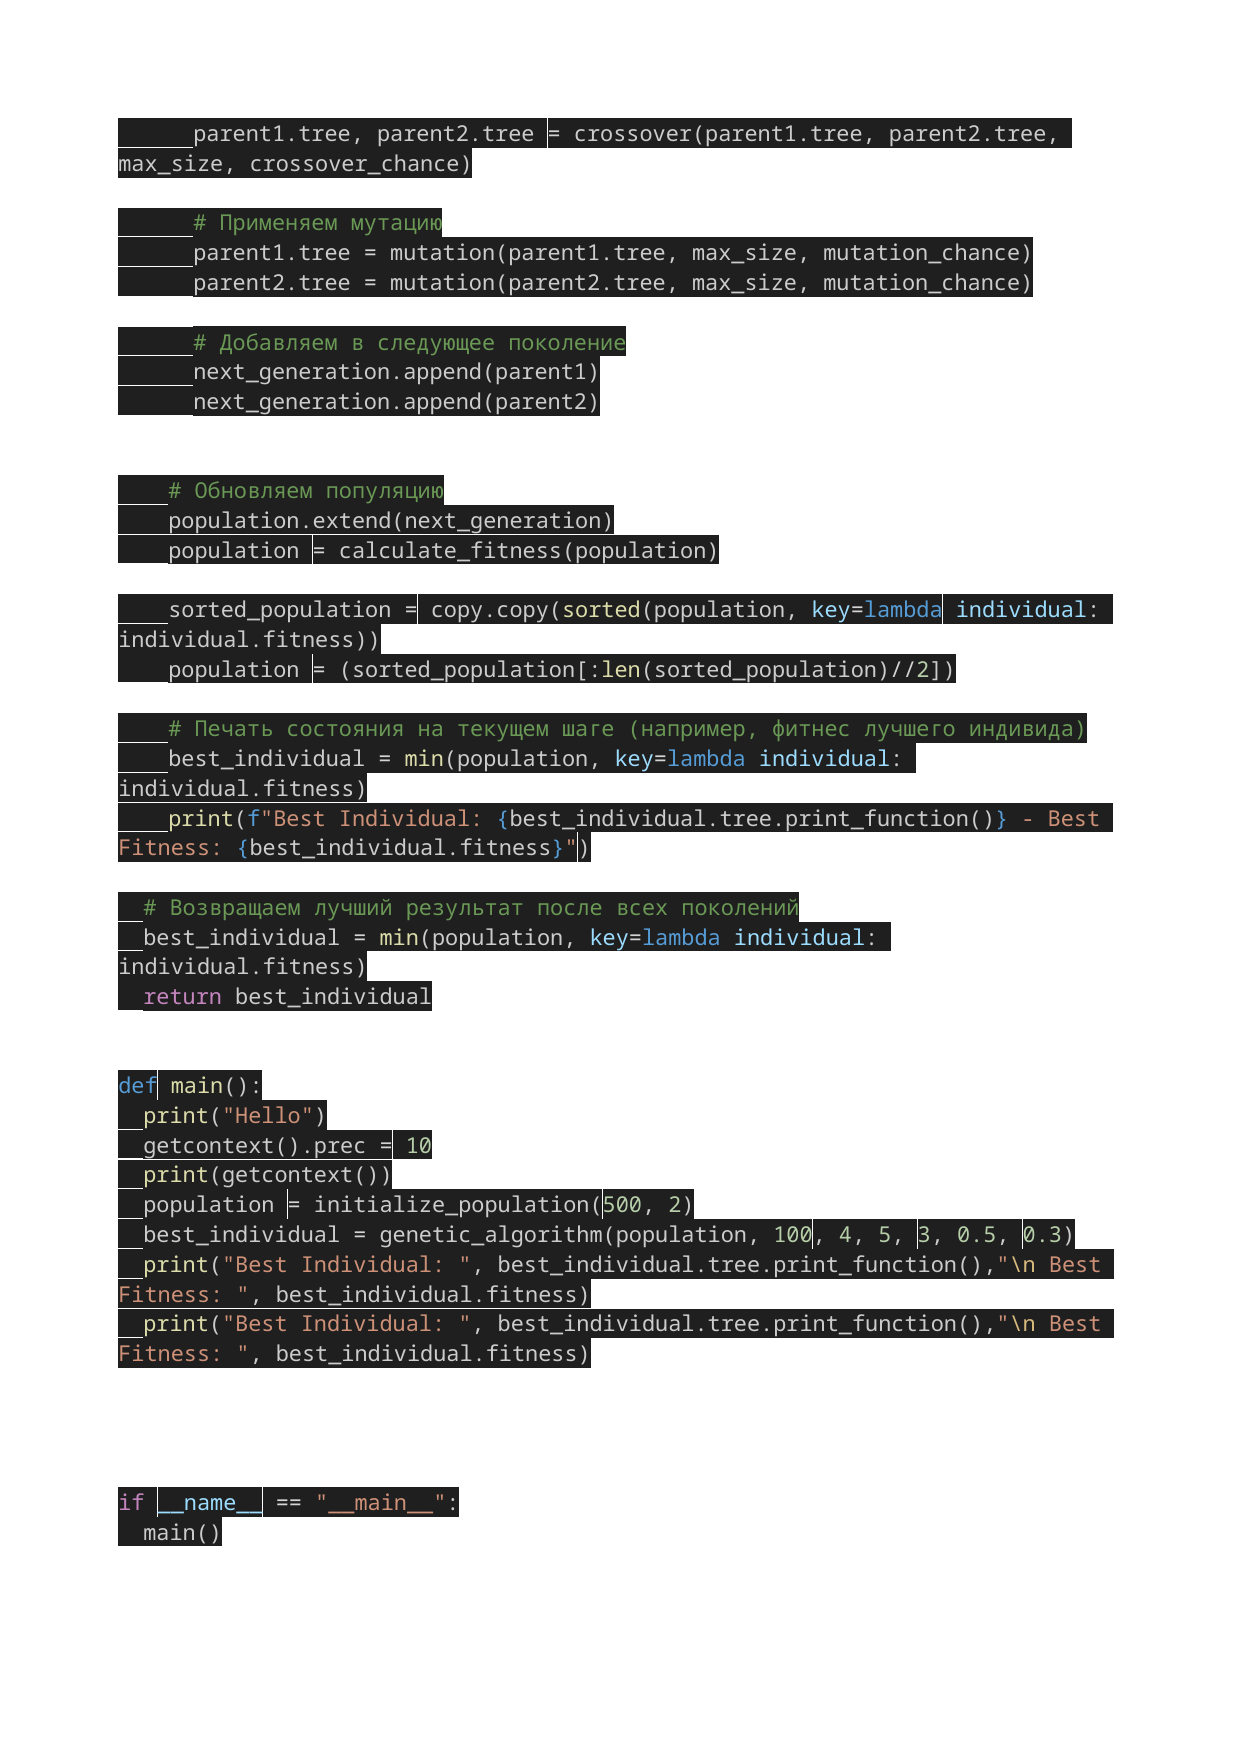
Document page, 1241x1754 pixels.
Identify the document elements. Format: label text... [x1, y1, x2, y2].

text # Применяем мутацию [118, 207, 1122, 237]
text parent1.tree = mutation(parent1.tree, max_size, mutation_chance) [118, 237, 1122, 267]
text best_individual = min(population, key=lambda individual: individual.fitness) [118, 922, 1122, 981]
text # Печать состояния на текущем шаге (например, фитнес лучшего индивида) [118, 713, 1122, 743]
text parent2.tree = mutation(parent2.tree, max_size, mutation_chance) [118, 267, 1122, 297]
text if __name__ == "__main__": [118, 1487, 1122, 1517]
text population = calculate_fitness(population) [118, 534, 1122, 564]
text population = initialize_population(500, 2) [118, 1189, 1122, 1219]
text print("Best Individual: ", best_individual.tree.print_function(),"\n Best Fitness: ", best_individual.fitness) [118, 1249, 1122, 1308]
text print("Hello") [118, 1100, 1122, 1130]
text # Добавляем в следующее поколение [118, 326, 1122, 356]
text # Возвращаем лучший результат после всех поколений [118, 892, 1122, 922]
text best_individual = genetic_algorithm(population, 100, 4, 5, 3, 0.5, 0.3) [118, 1219, 1122, 1249]
text sorted_population = copy.copy(sorted(population, key=lambda individual: individual.fitness)) [118, 594, 1122, 654]
text print("Best Individual: ", best_individual.tree.print_function(),"\n Best Fitness: ", best_individual.fitness) [118, 1308, 1122, 1368]
text population.extend(next_generation) [118, 505, 1122, 534]
text main() [118, 1517, 1122, 1546]
text def main(): [118, 1070, 1122, 1100]
text parent1.tree, parent2.tree = crossover(parent1.tree, parent2.tree, max_size, crossover_chance) [118, 118, 1122, 178]
text next_generation.append(parent1) [118, 356, 1122, 386]
text next_generation.append(parent2) [118, 386, 1122, 416]
text getcontext().prec = 10 [118, 1130, 1122, 1159]
text # Обновляем популяцию [118, 475, 1122, 505]
text return best_individual [118, 981, 1122, 1011]
text print(getcontext()) [118, 1159, 1122, 1189]
text print(f"Best Individual: {best_individual.tree.print_function()} - Best Fitness: {best_individual.fitness}") [118, 802, 1122, 862]
text best_individual = min(population, key=lambda individual: individual.fitness) [118, 743, 1122, 802]
text population = (sorted_population[:len(sorted_population)//2]) [118, 654, 1122, 683]
